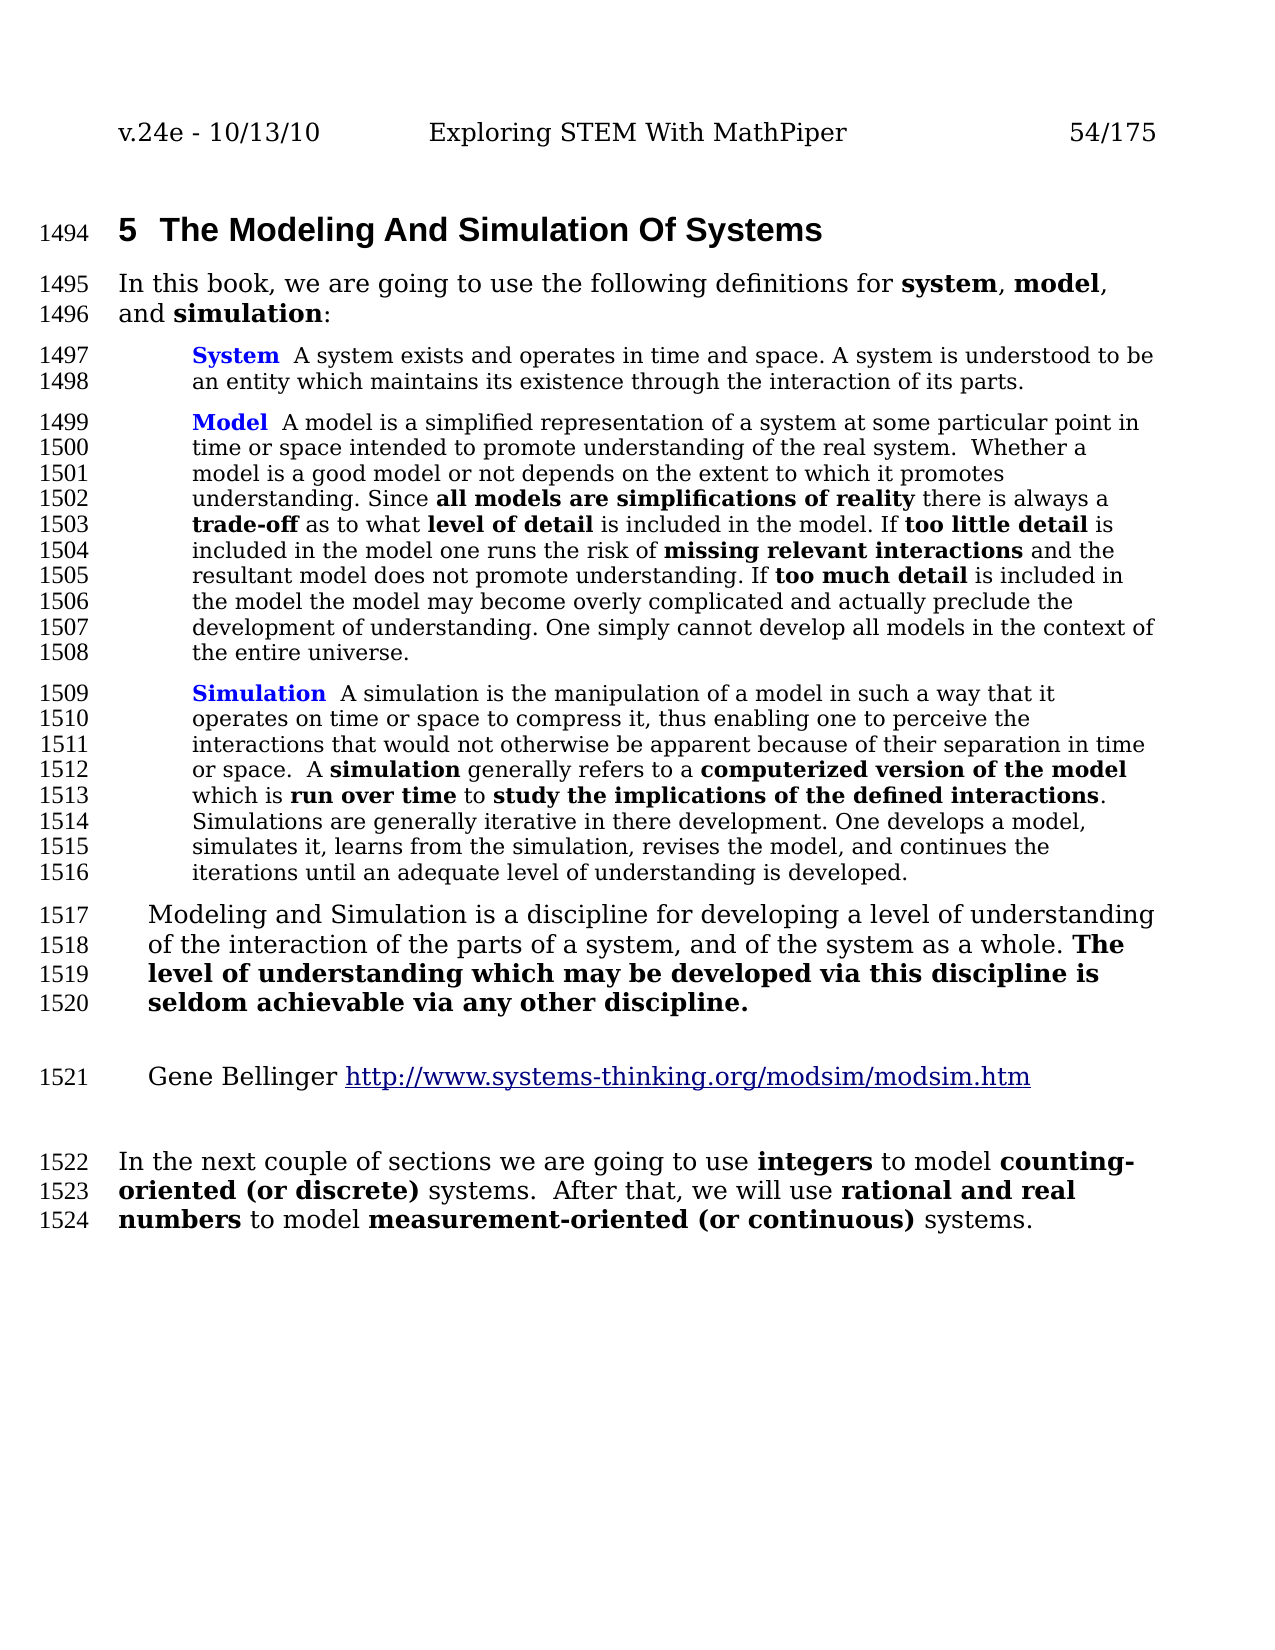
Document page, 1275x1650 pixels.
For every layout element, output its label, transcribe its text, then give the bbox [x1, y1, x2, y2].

list System A system exists and operates in time and space. A system is understood to be an entity which maintains its existence through the interaction of its parts. [162, 343, 1157, 394]
list Simulation A simulation is the manipulation of a model in such a way that it operates on time or space to compress it, thus enabling one to perceive the interactions that would not otherwise be apparent because of their separation in time or space. A simulation generally refers to a computerized version of the model which is run over time to study the implications of the defined interactions. Simulations are generally iterative in there development. One develops a model, simulates it, learns from the simulation, revises the model, and continues the iterations until an adequate level of understanding is developed. [162, 681, 1157, 885]
text In the next couple of sections we are going to use integers to model counting-oriented (or discrete) systems. After that, we will use rational and real numbers to model measurement-oriented (or continuous) systems. [118, 1147, 1157, 1235]
text Gene Bellinger http://www.systems-thinking.org/modsim/modsim.htm [148, 1062, 1157, 1091]
list Model A model is a simplified representation of a system at some particular point in time or space intended to promote understanding of the real system. Whether a model is a good model or not depends on the extent to which it promotes understanding. Since all models are simplifications of reality there is always a trade-off as to what level of detail is included in the model. If too little detail is included in the model one runs the risk of missing relevant interactions and the resultant model does not promote understanding. If too much detail is included in the model the model may become overly complicated and actually preclude the development of understanding. One simply cannot develop all models in the context of the entire universe. [162, 409, 1157, 666]
subtitle The Modeling And Simulation Of Systems [118, 210, 1157, 248]
text Modeling and Simulation is a discipline for developing a level of understanding of the interaction of the parts of a system, and of the system as a whole. The level of understanding which may be developed via this discipline is seldom achievable via any other discipline. [148, 900, 1157, 1047]
text In this book, we are going to use the following definitions for system, model, and simulation: [118, 269, 1157, 328]
